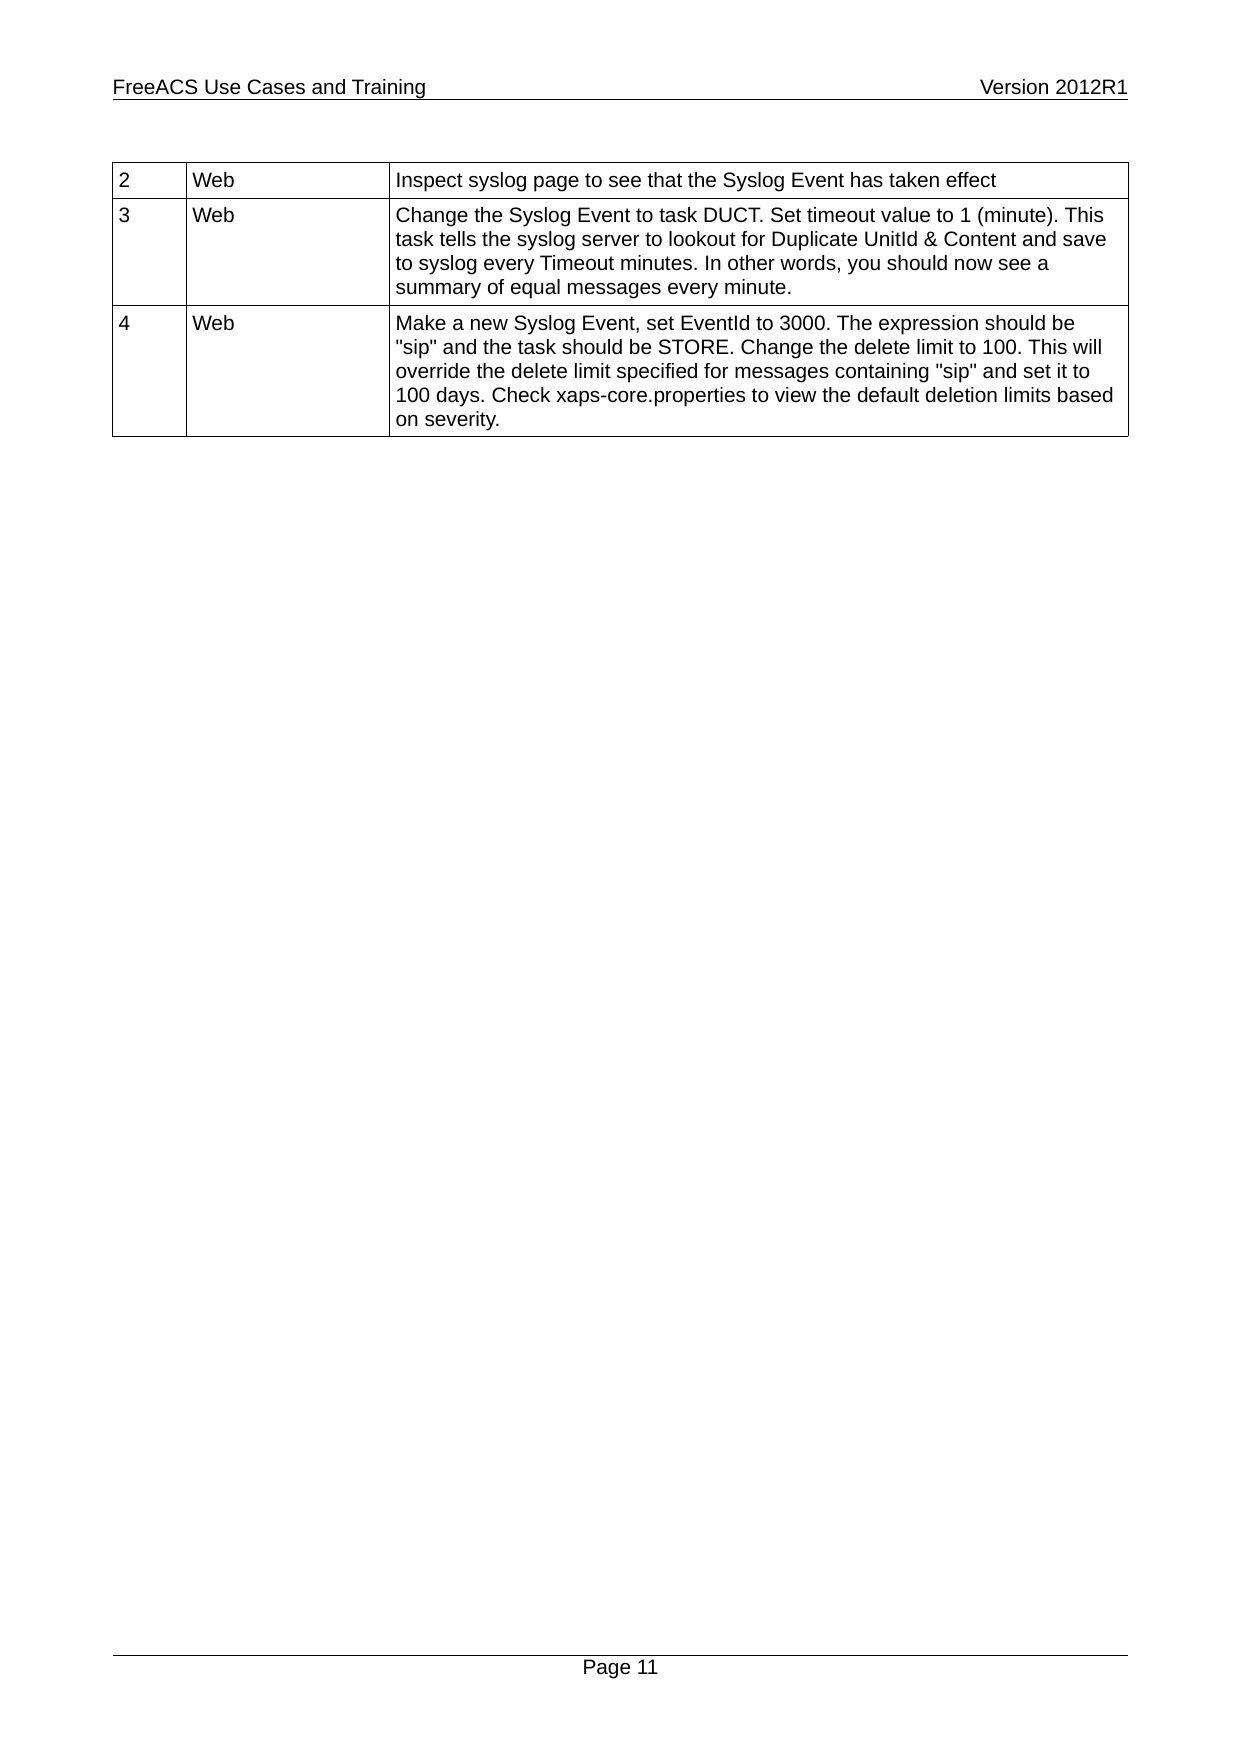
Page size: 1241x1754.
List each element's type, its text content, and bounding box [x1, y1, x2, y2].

table_cell 3 [113, 199, 186, 305]
table_cell 4 [113, 306, 186, 436]
table_cell Change the Syslog Event to task DUCT. Set timeout value to 1 (minute). This task tells the syslog server to lookout for Duplicate UnitId & Content and save to syslog every Timeout minutes. In other words, you should now see a summary of equal messages every minute. [390, 199, 1128, 305]
table_cell Make a new Syslog Event, set EventId to 3000. The expression should be "sip" and the task should be STORE. Change the delete limit to 100. This will override the delete limit specified for messages containing "sip" and set it to 100 days. Check xaps-core.properties to view the default deletion limits based on severity. [390, 306, 1128, 436]
table_cell 2 [113, 163, 186, 197]
table_cell Web [187, 306, 389, 436]
table_cell Web [187, 199, 389, 305]
table_cell Web [187, 163, 389, 197]
table_cell Inspect syslog page to see that the Syslog Event has taken effect [390, 163, 1128, 197]
